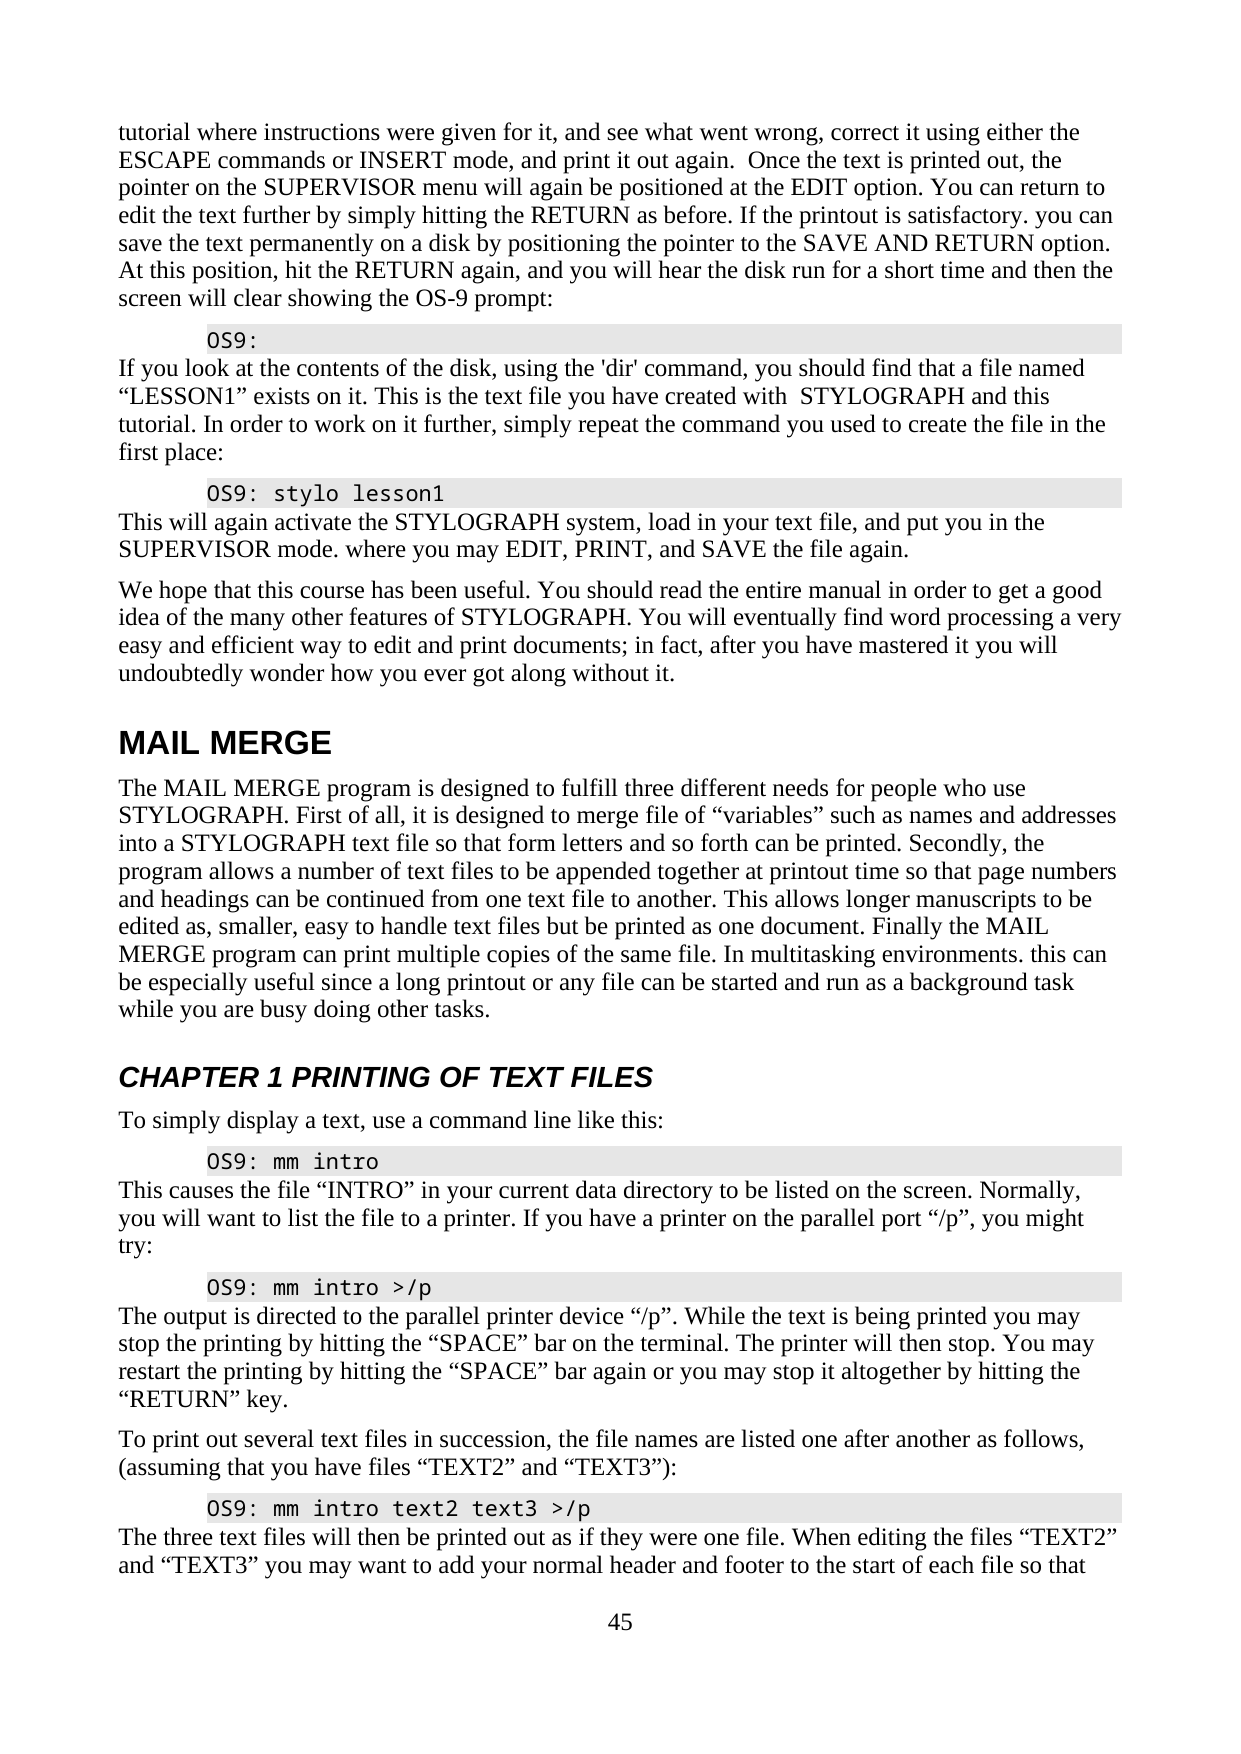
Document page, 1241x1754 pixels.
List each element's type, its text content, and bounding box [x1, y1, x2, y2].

text The MAIL MERGE program is designed to fulfill three different needs for people who use STYLOGRAPH. First of all, it is designed to merge file of “variables” such as names and addresses into a STYLOGRAPH text file so that form letters and so forth can be printed. Secondly, the program allows a number of text files to be appended together at printout time so that page numbers and headings can be continued from one text file to another. This allows longer manuscripts to be edited as, smaller, easy to handle text files but be printed as one document. Finally the MAIL MERGE program can print multiple copies of the same file. In multitasking environments. this can be especially useful since a long printout or any file can be started and run as a background task while you are busy doing other tasks. [118, 774, 1122, 1023]
text We hope that this course has been useful. You should read the entire manual in order to get a good idea of the many other features of STYLOGRAPH. You will eventually find word processing a very easy and efficient way to edit and print documents; in fact, after you have mastered it you will undoubtedly wonder how you ever got along without it. [118, 576, 1122, 687]
text To simply display a text, use a command line like this: [118, 1106, 1122, 1134]
text tutorial where instructions were given for it, and see what went wrong, correct it using either the ESCAPE commands or INSERT mode, and print it out again. Once the text is printed out, the pointer on the SUPERVISOR menu will again be positioned at the EDIT option. You can return to edit the text further by simply hitting the RETURN as before. If the printout is satisfactory. you can save the text permanently on a disk by positioning the pointer to the SAVE AND RETURN option. At this position, hit the RETURN again, and you will hear the disk run for a short time and then the screen will clear showing the OS-9 prompt: [118, 118, 1122, 312]
text This causes the file “INTRO” in your current data directory to be listed on the screen. Normally, you will want to list the file to a printer. If you have a printer on the parallel port “/p”, you might try: [118, 1176, 1122, 1259]
text OS9: mm intro [207, 1146, 1122, 1176]
text OS9: [207, 324, 1122, 354]
text The output is directed to the parallel printer device “/p”. While the text is being printed you may stop the printing by hitting the “SPACE” bar on the terminal. The printer will then stop. You may restart the printing by hitting the “SPACE” bar again or you may stop it altogether by hitting the “RETURN” key. [118, 1302, 1122, 1413]
subtitle MAIL MERGE [118, 724, 1122, 761]
text The three text files will then be printed out as if they were one file. When editing the files “TEXT2” and “TEXT3” you may want to add your normal header and footer to the start of each file so that [118, 1523, 1122, 1578]
text This will again activate the STYLOGRAPH system, load in your text file, and put you in the SUPERVISOR mode. where you may EDIT, PRINT, and SAVE the file again. [118, 508, 1122, 563]
text OS9: mm intro >/p [207, 1272, 1122, 1302]
text OS9: mm intro text2 text3 >/p [207, 1493, 1122, 1523]
text To print out several text files in succession, the file names are listed one after another as follows, (assuming that you have files “TEXT2” and “TEXT3”): [118, 1425, 1122, 1481]
text OS9: stylo lesson1 [207, 478, 1122, 508]
text If you look at the contents of the disk, using the 'dir' command, you should find that a file named “LESSON1” exists on it. This is the text file you have created with STYLOGRAPH and this tutorial. In order to work on it further, simply repeat the command you used to create the file in the first place: [118, 354, 1122, 465]
subtitle CHAPTER 1 PRINTING OF TEXT FILES [118, 1061, 1122, 1093]
